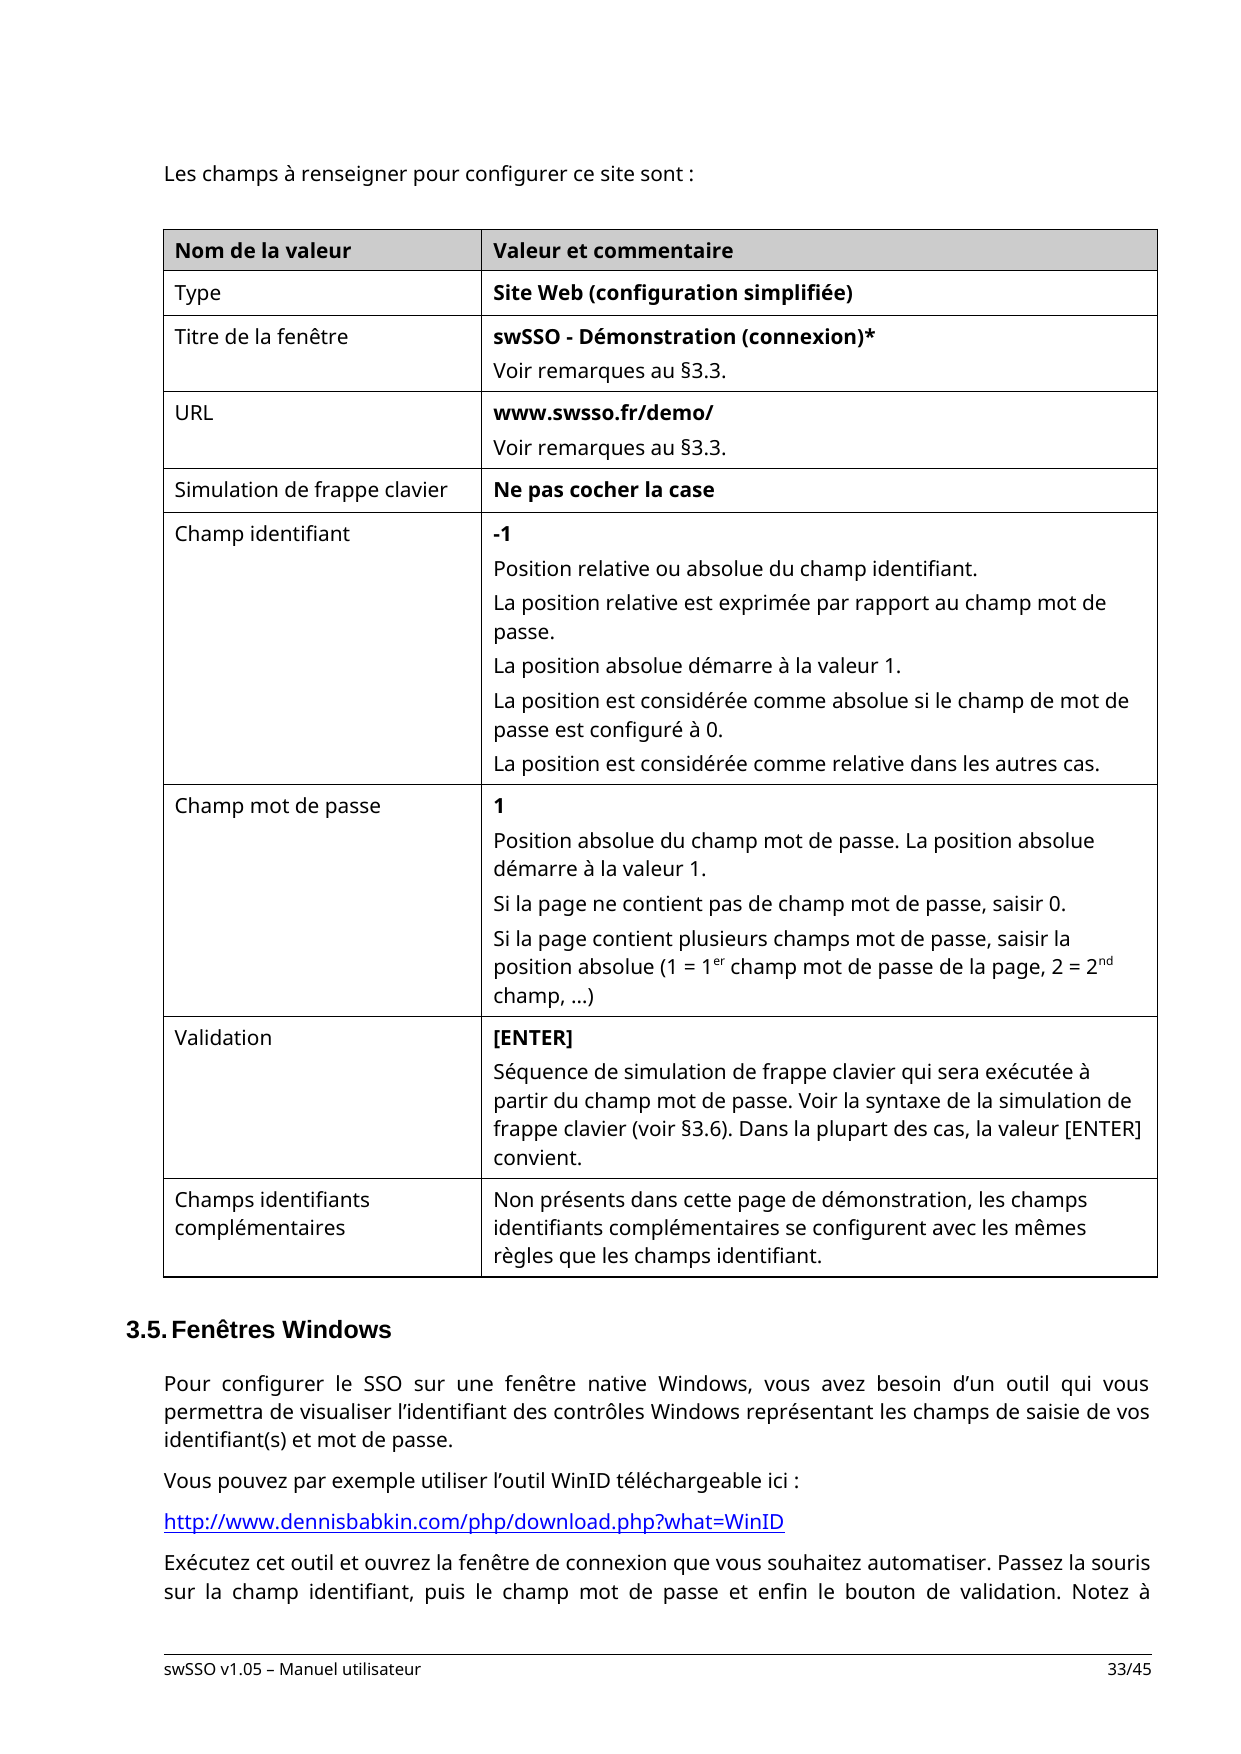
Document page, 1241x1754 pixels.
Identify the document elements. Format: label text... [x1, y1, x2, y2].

table_cell Validation [164, 1017, 481, 1177]
text Les champs à renseigner pour configurer ce site sont : [164, 159, 1152, 187]
table_cell Type [164, 271, 481, 314]
table_cell Champ identifiant [164, 513, 481, 784]
table_cell swSSO - Démonstration (connexion)* Voir remarques au §3.3. [482, 316, 1157, 391]
text Pour configurer le SSO sur une fenêtre native Windows, vous avez besoin d’un outil qui vous permettra de visualiser l’identifiant des contrôles Windows représentant les champs de saisie de vos identifiant(s) et mot de passe. [164, 1369, 1152, 1454]
table_cell Ne pas cocher la case [482, 469, 1157, 512]
subtitle Fenêtres Windows [126, 1315, 1152, 1344]
text Vous pouvez par exemple utiliser l’outil WinID téléchargeable ici : [164, 1466, 1152, 1495]
table_cell Champ mot de passe [164, 785, 481, 1016]
table_cell Non présents dans cette page de démonstration, les champs identifiants complémentaires se configurent avec les mêmes règles que les champs identifiant. [482, 1179, 1157, 1276]
table_cell Titre de la fenêtre [164, 316, 481, 391]
text Exécutez cet outil et ouvrez la fenêtre de connexion que vous souhaitez automatiser. Passez la souris sur la champ identifiant, puis le champ mot de passe et enfin le bouton de validation. Notez à [164, 1548, 1152, 1605]
table_cell URL [164, 392, 481, 468]
table_cell www.swsso.fr/demo/ Voir remarques au §3.3. [482, 392, 1157, 468]
table_header Valeur et commentaire [482, 230, 1157, 270]
text http://www.dennisbabkin.com/php/download.php?what=WinID [164, 1507, 1152, 1536]
table_header Nom de la valeur [164, 230, 481, 270]
table_cell Champs identifiants complémentaires [164, 1179, 481, 1276]
table_cell 1 Position absolue du champ mot de passe. La position absolue démarre à la valeur 1. Si la page ne contient pas de champ mot de passe, saisir 0. Si la page contient plusieurs champs mot de passe, saisir la position absolue (1 = 1er champ mot de passe de la page, 2 = 2nd champ, …) [482, 785, 1157, 1016]
table_cell -1 Position relative ou absolue du champ identifiant. La position relative est exprimée par rapport au champ mot de passe. La position absolue démarre à la valeur 1. La position est considérée comme absolue si le champ de mot de passe est configuré à 0. La position est considérée comme relative dans les autres cas. [482, 513, 1157, 784]
table_cell [ENTER] Séquence de simulation de frappe clavier qui sera exécutée à partir du champ mot de passe. Voir la syntaxe de la simulation de frappe clavier (voir §3.6). Dans la plupart des cas, la valeur [ENTER] convient. [482, 1017, 1157, 1177]
table_cell Site Web (configuration simplifiée) [482, 271, 1157, 314]
table_cell Simulation de frappe clavier [164, 469, 481, 512]
